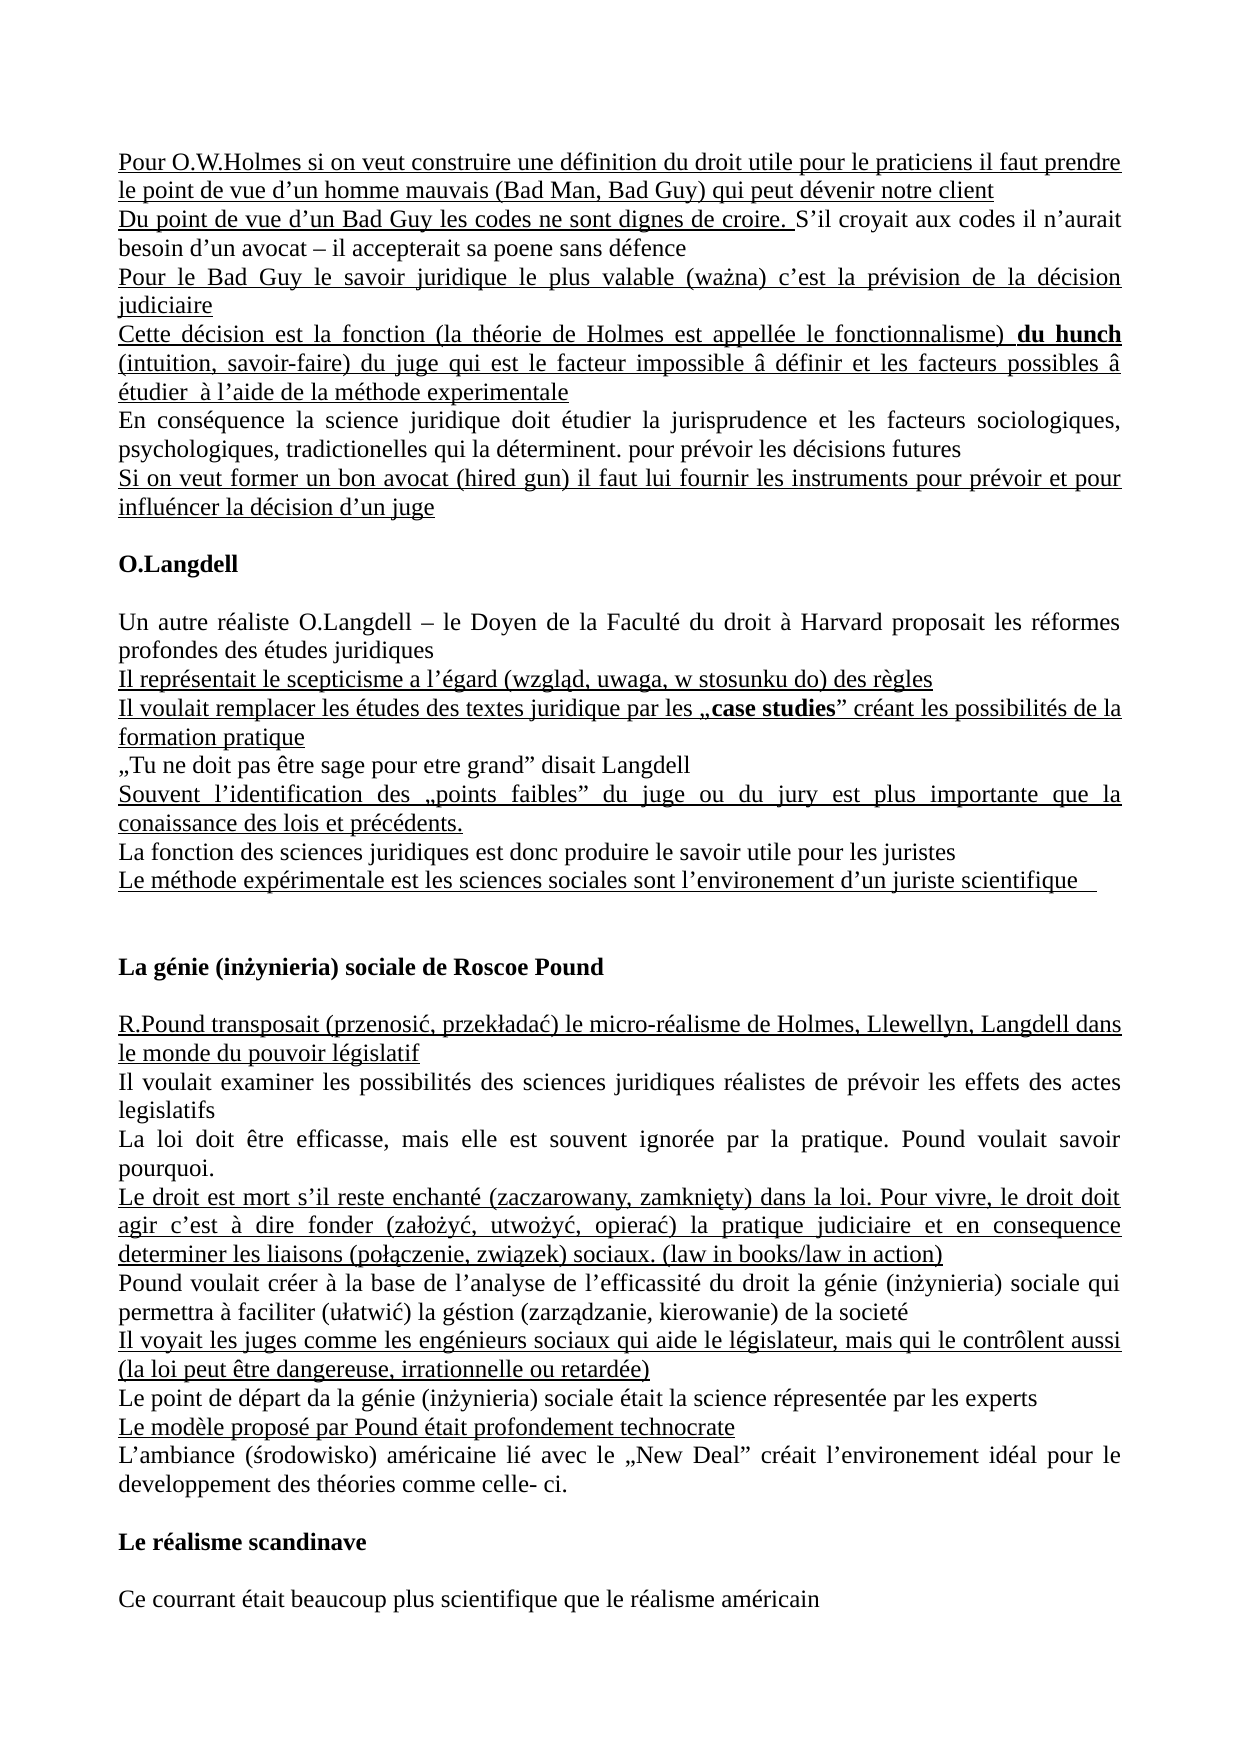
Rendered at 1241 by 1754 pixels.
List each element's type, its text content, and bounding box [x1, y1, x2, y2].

text Le réalisme scandinave [118, 1527, 1122, 1556]
text le point de vue d’un homme mauvais (Bad Man, Bad Guy) qui peut dévenir notre client [118, 173, 1122, 204]
text Le modèle proposé par Pound était profondement technocrate [118, 1412, 1122, 1441]
text Il voyait les juges comme les engénieurs sociaux qui aide le législateur, mais qui le contrôlent aussi [118, 1326, 1122, 1351]
text „Tu ne doit pas être sage pour etre grand” disait Langdell [118, 751, 1122, 779]
text Si on veut former un bon avocat (hired gun) il faut lui fournir les instruments pour prévoir et pour [118, 463, 1122, 488]
text Le droit est mort s’il reste enchanté (zaczarowany, zamknięty) dans la loi. Pour vivre, le droit doit agir c’est à dire fonder (założyć, utwożyć, opierać) la pratique judiciaire et en consequence [118, 1182, 1122, 1236]
text Il voulait examiner les possibilités des sciences juridiques réalistes de prévoir les effets des actes legislatifs [118, 1067, 1122, 1124]
text La fonction des sciences juridiques est donc produire le savoir utile pour les juristes [118, 837, 1122, 866]
text Pour le Bad Guy le savoir juridique le plus valable (ważna) c’est la prévision de la décision [118, 262, 1122, 287]
text O.Langdell [118, 549, 1122, 578]
text influéncer la décision d’un juge [118, 489, 1122, 521]
text Du point de vue d’un Bad Guy les codes ne sont dignes de croire. S’il croyait aux codes il n’aurait besoin d’un avocat – il accepterait sa poene sans défence [118, 204, 1122, 262]
text le monde du pouvoir législatif [118, 1036, 1122, 1067]
text conaissance des lois et précédents. [118, 806, 1122, 837]
text La loi doit être efficasse, mais elle est souvent ignorée par la pratique. Pound voulait savoir pourquoi. [118, 1124, 1122, 1182]
text Pound voulait créer à la base de l’analyse de l’efficassité du droit la génie (inżynieria) sociale qui permettra à faciliter (ułatwić) la géstion (zarządzanie, kierowanie) de la societé [118, 1268, 1122, 1326]
text determiner les liaisons (połączenie, związek) sociaux. (law in books/law in action) [118, 1237, 1122, 1268]
text L’ambiance (środowisko) américaine lié avec le „New Deal” créait l’environement idéal pour le developpement des théories comme celle- ci. [118, 1441, 1122, 1498]
text Cette décision est la fonction (la théorie de Holmes est appellée le fonctionnalisme) du hunch [118, 319, 1122, 344]
text Le point de départ da la génie (inżynieria) sociale était la science répresentée par les experts [118, 1383, 1122, 1412]
text Souvent l’identification des „points faibles” du juge ou du jury est plus importante que la [118, 779, 1122, 804]
text En conséquence la science juridique doit étudier la jurisprudence et les facteurs sociologiques, psychologiques, tradictionelles qui la déterminent. pour prévoir les décisions futures [118, 406, 1122, 463]
text Il représentait le scepticisme a l’égard (wzgląd, uwaga, w stosunku do) des règles [118, 664, 1122, 693]
text (intuition, savoir-faire) du juge qui est le facteur impossible â définir et les facteurs possibles â étudier à l’aide de la méthode experimentale [118, 345, 1122, 406]
text Pour O.W.Holmes si on veut construire une définition du droit utile pour le praticiens il faut prendre [118, 147, 1122, 172]
text formation pratique [118, 719, 1122, 751]
text judiciaire [118, 288, 1122, 319]
text Il voulait remplacer les études des textes juridique par les „case studies” créant les possibilités de la [118, 693, 1122, 718]
text Le méthode expérimentale est les sciences sociales sont l’environement d’un juriste scientifique [118, 866, 1122, 894]
text Ce courrant était beaucoup plus scientifique que le réalisme américain [118, 1584, 1122, 1613]
text Un autre réaliste O.Langdell – le Doyen de la Faculté du droit à Harvard proposait les réformes profondes des études juridiques [118, 607, 1122, 664]
text La génie (inżynieria) sociale de Roscoe Pound [118, 952, 1122, 981]
text (la loi peut être dangereuse, irrationnelle ou retardée) [118, 1352, 1122, 1383]
text R.Pound transposait (przenosić, przekładać) le micro-réalisme de Holmes, Llewellyn, Langdell dans [118, 1009, 1122, 1034]
